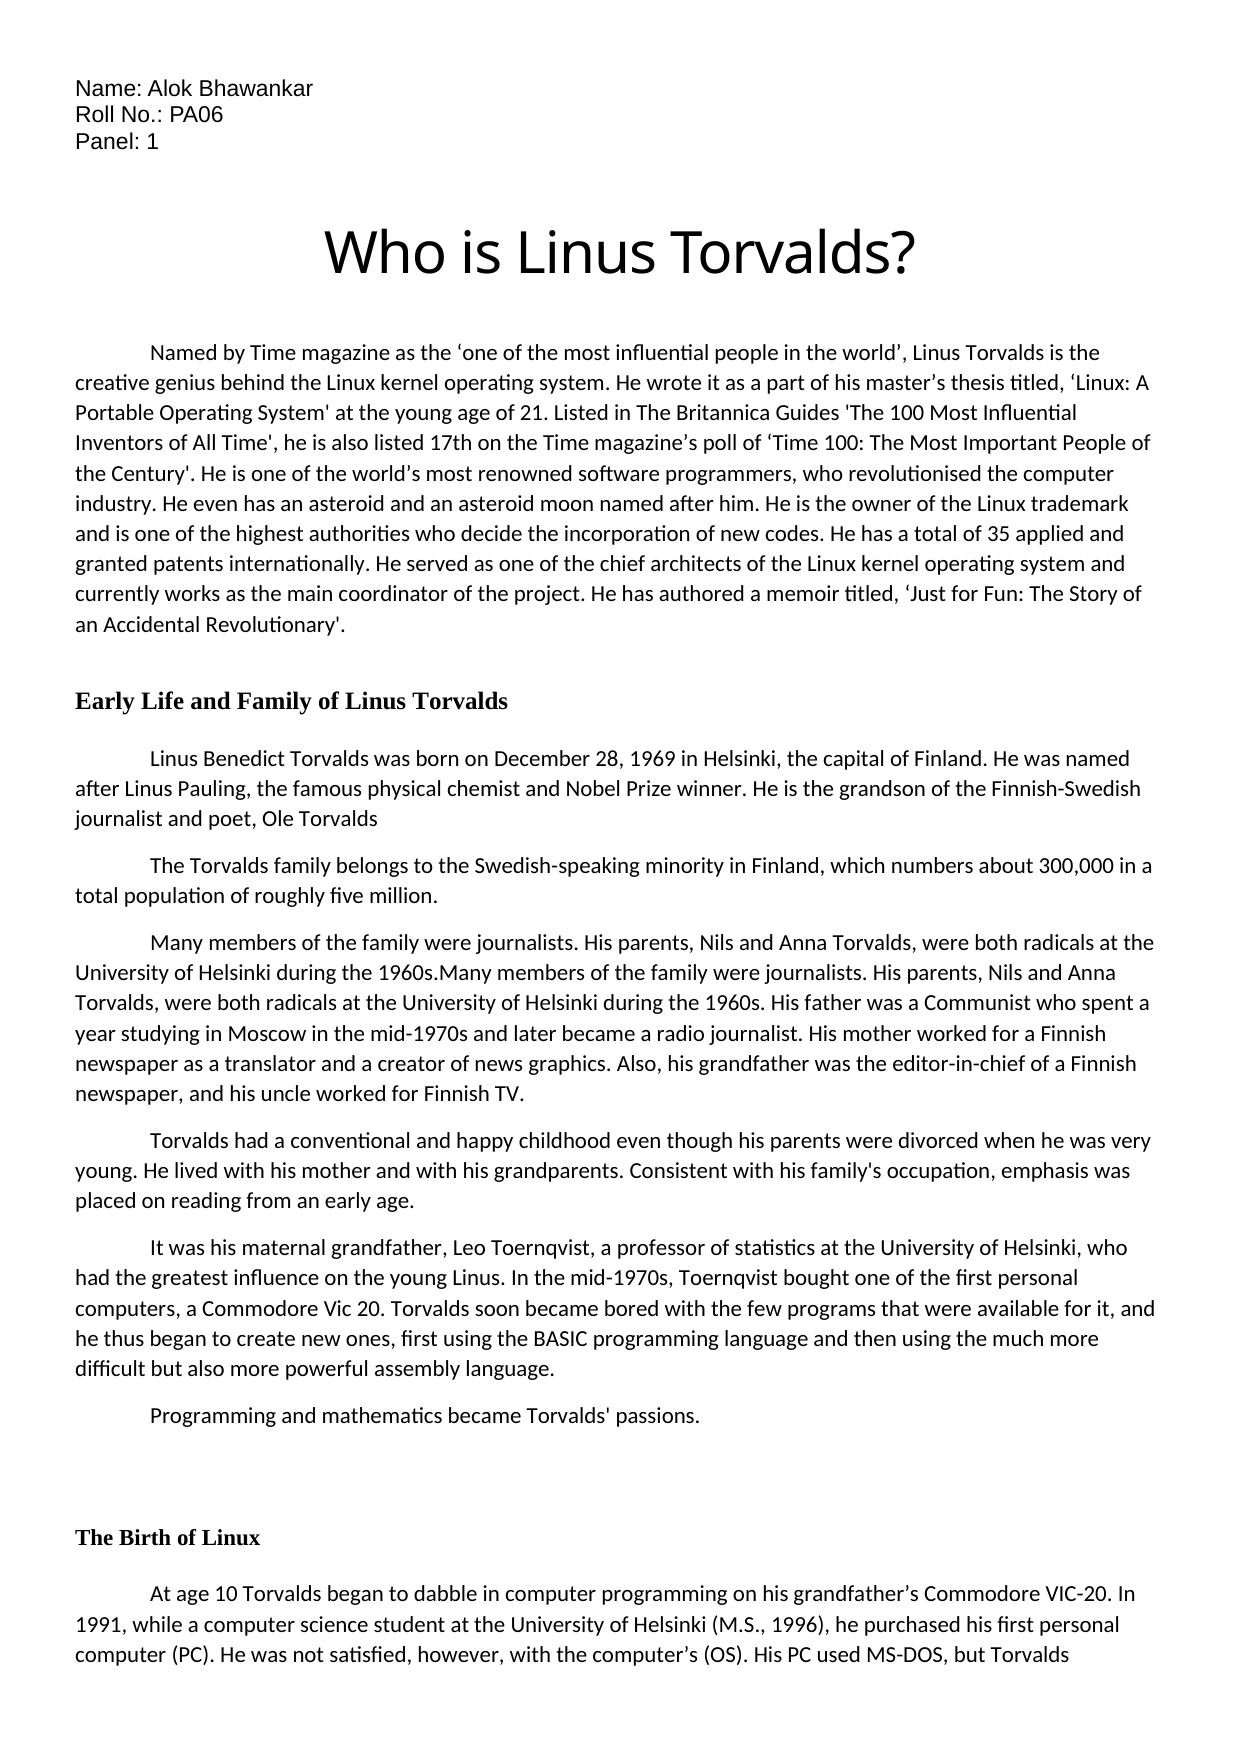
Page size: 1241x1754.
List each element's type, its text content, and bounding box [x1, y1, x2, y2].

text The Torvalds family belongs to the Swedish-speaking minority in Finland, which numbers about 300,000 in a total population of roughly five million. [75, 851, 1165, 909]
text At age 10 Torvalds began to dabble in computer programming on his grandfather’s Commodore VIC-20. In 1991, while a computer science student at the University of Helsinki (M.S., 1996), he purchased his first personal computer (PC). He was not satisfied, however, with the computer’s (OS). His PC used MS-DOS, but Torvalds [75, 1579, 1165, 1668]
text Programming and mathematics became Torvalds' passions. [75, 1401, 1165, 1429]
title Who is Linus Torvalds? [75, 212, 1165, 291]
text It was his maternal grandfather, Leo Toernqvist, a professor of statistics at the University of Helsinki, who had the greatest influence on the young Linus. In the mid-1970s, Toernqvist bought one of the first personal computers, a Commodore Vic 20. Torvalds soon became bored with the few programs that were available for it, and he thus began to create new ones, first using the BASIC programming language and then using the much more difficult but also more powerful assembly language. [75, 1233, 1165, 1382]
subtitle The Birth of Linux [75, 1524, 1165, 1550]
subtitle Early Life and Family of Linus Torvalds [75, 686, 1165, 714]
text Many members of the family were journalists. His parents, Nils and Anna Torvalds, were both radicals at the University of Helsinki during the 1960s.Many members of the family were journalists. His parents, Nils and Anna Torvalds, were both radicals at the University of Helsinki during the 1960s. His father was a Communist who spent a year studying in Moscow in the mid-1970s and later became a radio journalist. His mother worked for a Finnish newspaper as a translator and a creator of news graphics. Also, his grandfather was the editor-in-chief of a Finnish newspaper, and his uncle worked for Finnish TV. [75, 928, 1165, 1107]
text Named by Time magazine as the ‘one of the most influential people in the world’, Linus Torvalds is the creative genius behind the Linux kernel operating system. He wrote it as a part of his master’s thesis titled, ‘Linux: A Portable Operating System' at the young age of 21. Listed in The Britannica Guides 'The 100 Most Influential Inventors of All Time', he is also listed 17th on the Time magazine’s poll of ‘Time 100: The Most Important People of the Century'. He is one of the world’s most renowned software programmers, who revolutionised the computer industry. He even has an asteroid and an asteroid moon named after him. He is the owner of the Linux trademark and is one of the highest authorities who decide the incorporation of new codes. He has a total of 35 applied and granted patents internationally. He served as one of the chief architects of the Linux kernel operating system and currently works as the main coordinator of the project. He has authored a memoir titled, ‘Just for Fun: The Story of an Accidental Revolutionary'. [75, 338, 1165, 638]
text Linus Benedict Torvalds was born on December 28, 1969 in Helsinki, the capital of Finland. He was named after Linus Pauling, the famous physical chemist and Nobel Prize winner. He is the grandson of the Finnish-Swedish journalist and poet, Ole Torvalds [75, 744, 1165, 832]
text Torvalds had a conventional and happy childhood even though his parents were divorced when he was very young. He lived with his mother and with his grandparents. Consistent with his family's occupation, emphasis was placed on reading from an early age. [75, 1126, 1165, 1214]
